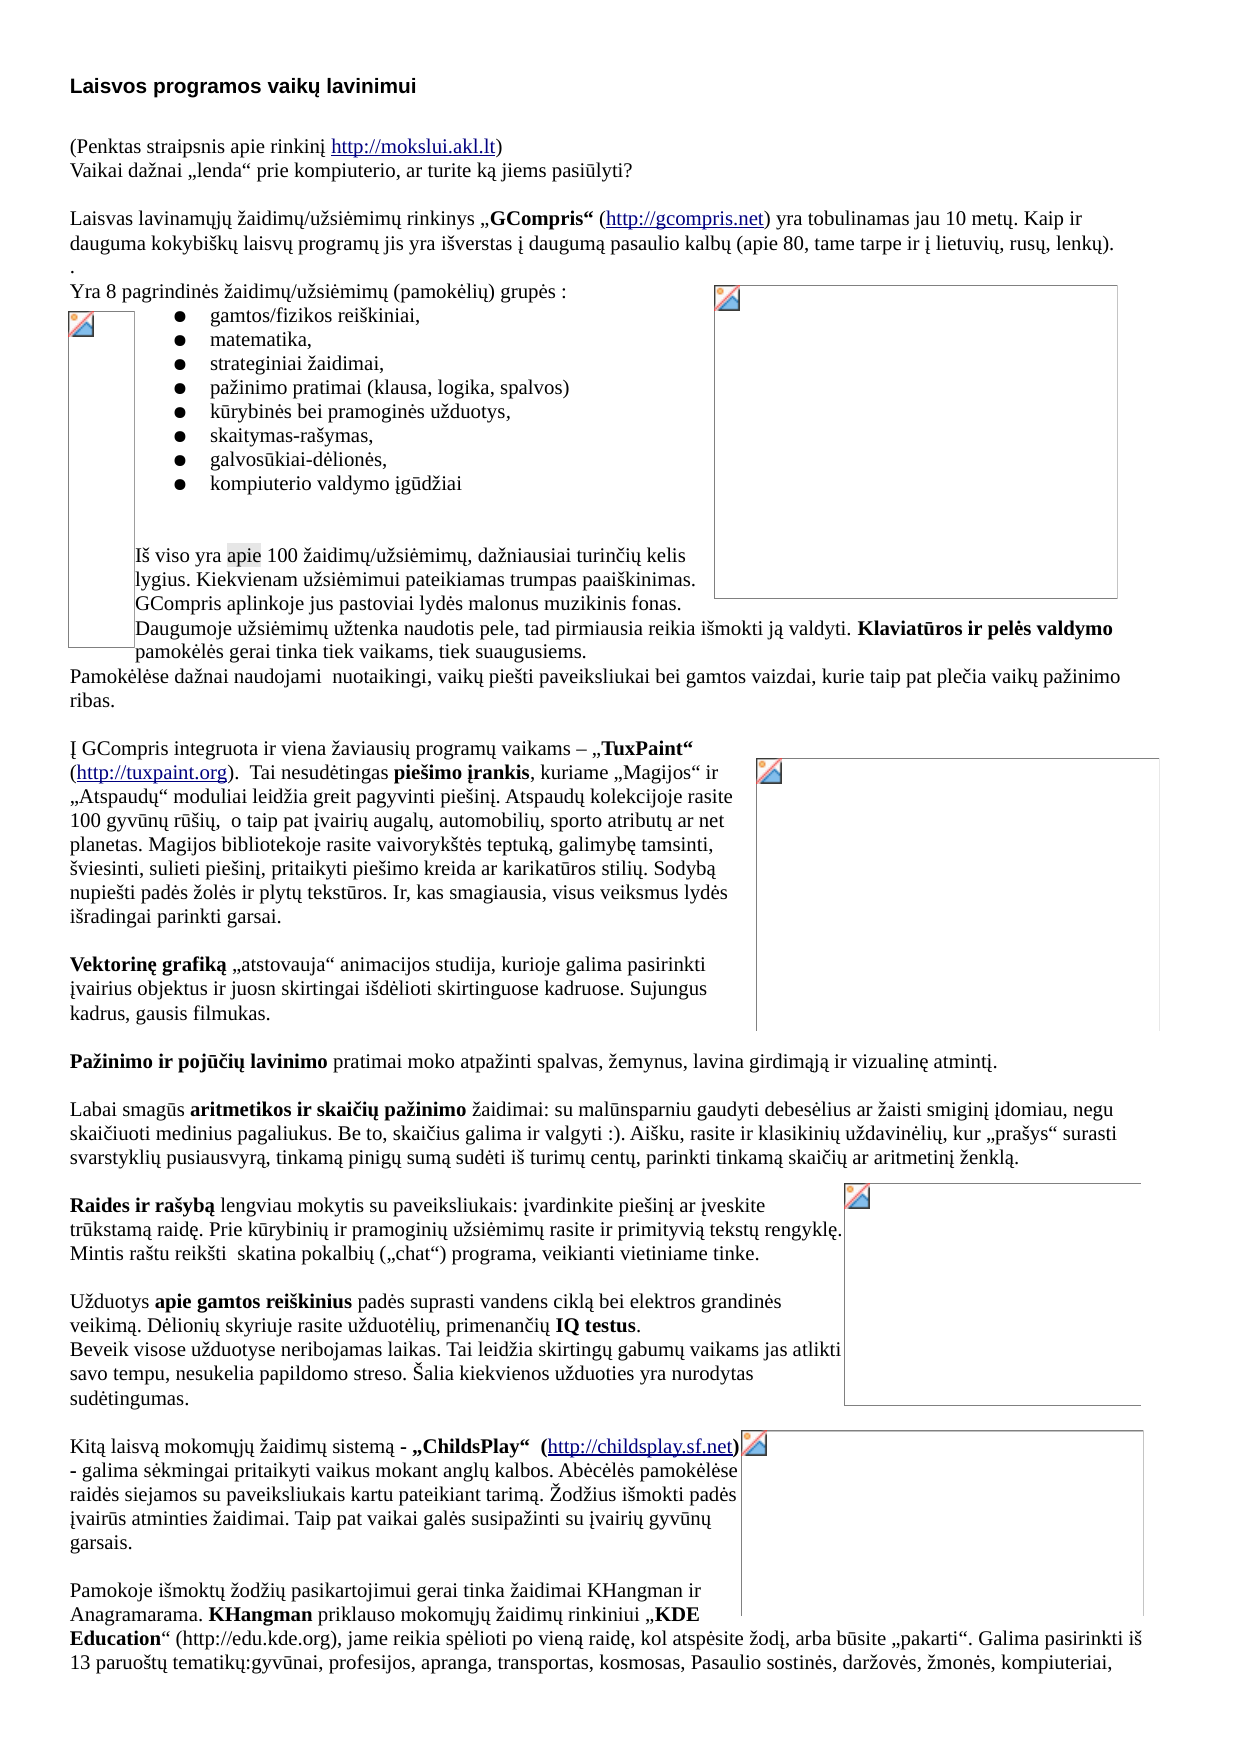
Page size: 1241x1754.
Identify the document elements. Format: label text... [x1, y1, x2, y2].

text (Penktas straipsnis apie rinkinį http://mokslui.akl.lt) [69, 134, 1156, 158]
list [715, 351, 1117, 375]
list [107, 471, 134, 495]
text Vektorinę grafiką „atstovauja“ animacijos studija, kurioje galima pasirinkti įvairius objektus ir juosn skirtingai išdėlioti skirtinguose kadruose. Sujungus kadrus, gausis filmukas. [69, 952, 756, 1024]
list [1118, 375, 1156, 399]
text [742, 1433, 1143, 1554]
list [1118, 447, 1156, 471]
list [1118, 327, 1156, 351]
text Beveik visose užduotyse neribojamas laikas. Tai leidžia skirtingų gabumų vaikams jas atlikti savo tempu, nesukelia papildomo streso. Šalia kiekvienos užduoties yra nurodytas sudėtingumas. [69, 1337, 1156, 1409]
list [715, 303, 1117, 327]
text Raides ir rašybą lengviau mokytis su paveiksliukais: įvardinkite piešinį ar įveskite trūkstamą raidę. Prie kūrybinių ir pramoginių užsiėmimų rasite ir primityvią tekstų rengyklę. Mintis raštu reikšti skatina pokalbių („chat“) programa, veikianti vietiniame tinke. [69, 1193, 844, 1265]
list [1118, 423, 1156, 447]
text Užduotys apie gamtos reiškinius padės suprasti vandens ciklą bei elektros grandinės veikimą. Dėlionių skyriuje rasite užduotėlių, primenančių IQ testus. [69, 1289, 844, 1337]
list [715, 447, 1117, 471]
list [715, 375, 1117, 399]
list strateginiai žaidimai, [135, 351, 714, 375]
text Vaikai dažnai „lenda“ prie kompiuterio, ar turite ką jiems pasiūlyti? [69, 158, 1156, 182]
list kūrybinės bei pramoginės užduotys, [135, 399, 714, 423]
list [1118, 471, 1156, 495]
list [107, 423, 134, 447]
list [715, 399, 1117, 423]
text Laisvas lavinamųjų žaidimų/užsiėmimų rinkinys „GCompris“ (http://gcompris.net) yra tobulinamas jau 10 metų. Kaip ir dauguma kokybiškų laisvų programų jis yra išverstas į daugumą pasaulio kalbų (apie 80, tame tarpe ir į lietuvių, rusų, lenkų). [69, 206, 1156, 254]
text Yra 8 pagrindinės žaidimų/užsiėmimų (pamokėlių) grupės : [69, 278, 1156, 303]
text Kitą laisvą mokomųjų žaidimų sistemą - „ChildsPlay“ (http://childsplay.sf.net) - galima sėkmingai pritaikyti vaikus mokant anglų kalbos. Abėcėlės pamokėlėse raidės siejamos su paveiksliukais kartu pateikiant tarimą. Žodžius išmokti padės įvairūs atminties žaidimai. Taip pat vaikai galės susipažinti su įvairių gyvūnų garsais. [69, 1433, 741, 1554]
list [1118, 303, 1156, 327]
list [715, 327, 1117, 351]
list kompiuterio valdymo įgūdžiai [135, 471, 714, 495]
list [107, 447, 134, 471]
text [845, 1193, 1156, 1265]
list galvosūkiai-dėlionės, [135, 447, 714, 471]
list [1118, 351, 1156, 375]
text [845, 1289, 1156, 1337]
text . [69, 254, 1156, 278]
list [107, 351, 134, 375]
text Pažinimo ir pojūčių lavinimo pratimai moko atpažinti spalvas, žemynus, lavina girdimąją ir vizualinę atmintį. [69, 1048, 1156, 1073]
list skaitymas-rašymas, [135, 423, 714, 447]
list [107, 327, 134, 351]
list matematika, [135, 327, 714, 351]
text Iš viso yra apie 100 žaidimų/užsiėmimų, dažniausiai turinčių kelis lygius. Kiekvienam užsiėmimui pateikiamas trumpas paaiškinimas. GCompris aplinkoje jus pastoviai lydės malonus muzikinis fonas. Daugumoje užsiėmimų užtenka naudotis pele, tad pirmiausia reikia išmokti ją valdyti. Klaviatūros ir pelės valdymo pamokėlės gerai tinka tiek vaikams, tiek suaugusiems. [69, 543, 1156, 663]
text Pamokėlėse dažnai naudojami nuotaikingi, vaikų piešti paveiksliukai bei gamtos vaizdai, kurie taip pat plečia vaikų pažinimo ribas. [69, 663, 1156, 712]
text Į GCompris integruota ir viena žaviausių programų vaikams – „TuxPaint“ (http://tuxpaint.org). Tai nesudėtingas piešimo įrankis, kuriame „Magijos“ ir „Atspaudų“ moduliai leidžia greit pagyvinti piešinį. Atspaudų kolekcijoje rasite 100 gyvūnų rūšių, o taip pat įvairių augalų, automobilių, sporto atributų ar net planetas. Magijos bibliotekoje rasite vaivorykštės teptuką, galimybę tamsinti, šviesinti, sulieti piešinį, pritaikyti piešimo kreida ar karikatūros stilių. Sodybą nupiešti padės žolės ir plytų tekstūros. Ir, kas smagiausia, visus veiksmus lydės išradingai parinkti garsai. [69, 736, 1156, 928]
text Pamokoje išmoktų žodžių pasikartojimui gerai tinka žaidimai KHangman ir Anagramarama. KHangman priklauso mokomųjų žaidimų rinkiniui „KDE Education“ (http://edu.kde.org), jame reikia spėlioti po vieną raidę, kol atspėsite žodį, arba būsite „pakarti“. Galima pasirinkti iš 13 paruoštų tematikų:gyvūnai, profesijos, apranga, transportas, kosmosas, Pasaulio sostinės, daržovės, žmonės, kompiuteriai, [69, 1578, 1156, 1674]
text Labai smagūs aritmetikos ir skaičių pažinimo žaidimai: su malūnsparniu gaudyti debesėlius ar žaisti smiginį įdomiau, negu skaičiuoti medinius pagaliukus. Be to, skaičius galima ir valgyti :). Aišku, rasite ir klasikinių uždavinėlių, kur „prašys“ surasti svarstyklių pusiausvyrą, tinkamą pinigų sumą sudėti iš turimų centų, parinkti tinkamą skaičių ar aritmetinį ženklą. [69, 1097, 1156, 1169]
list pažinimo pratimai (klausa, logika, spalvos) [135, 375, 714, 399]
list [1118, 399, 1156, 423]
list [715, 423, 1117, 447]
list [715, 471, 1117, 495]
list gamtos/fizikos reiškiniai, [107, 303, 714, 327]
subtitle Laisvos programos vaikų lavinimui [69, 74, 1156, 98]
text [757, 952, 1156, 1024]
